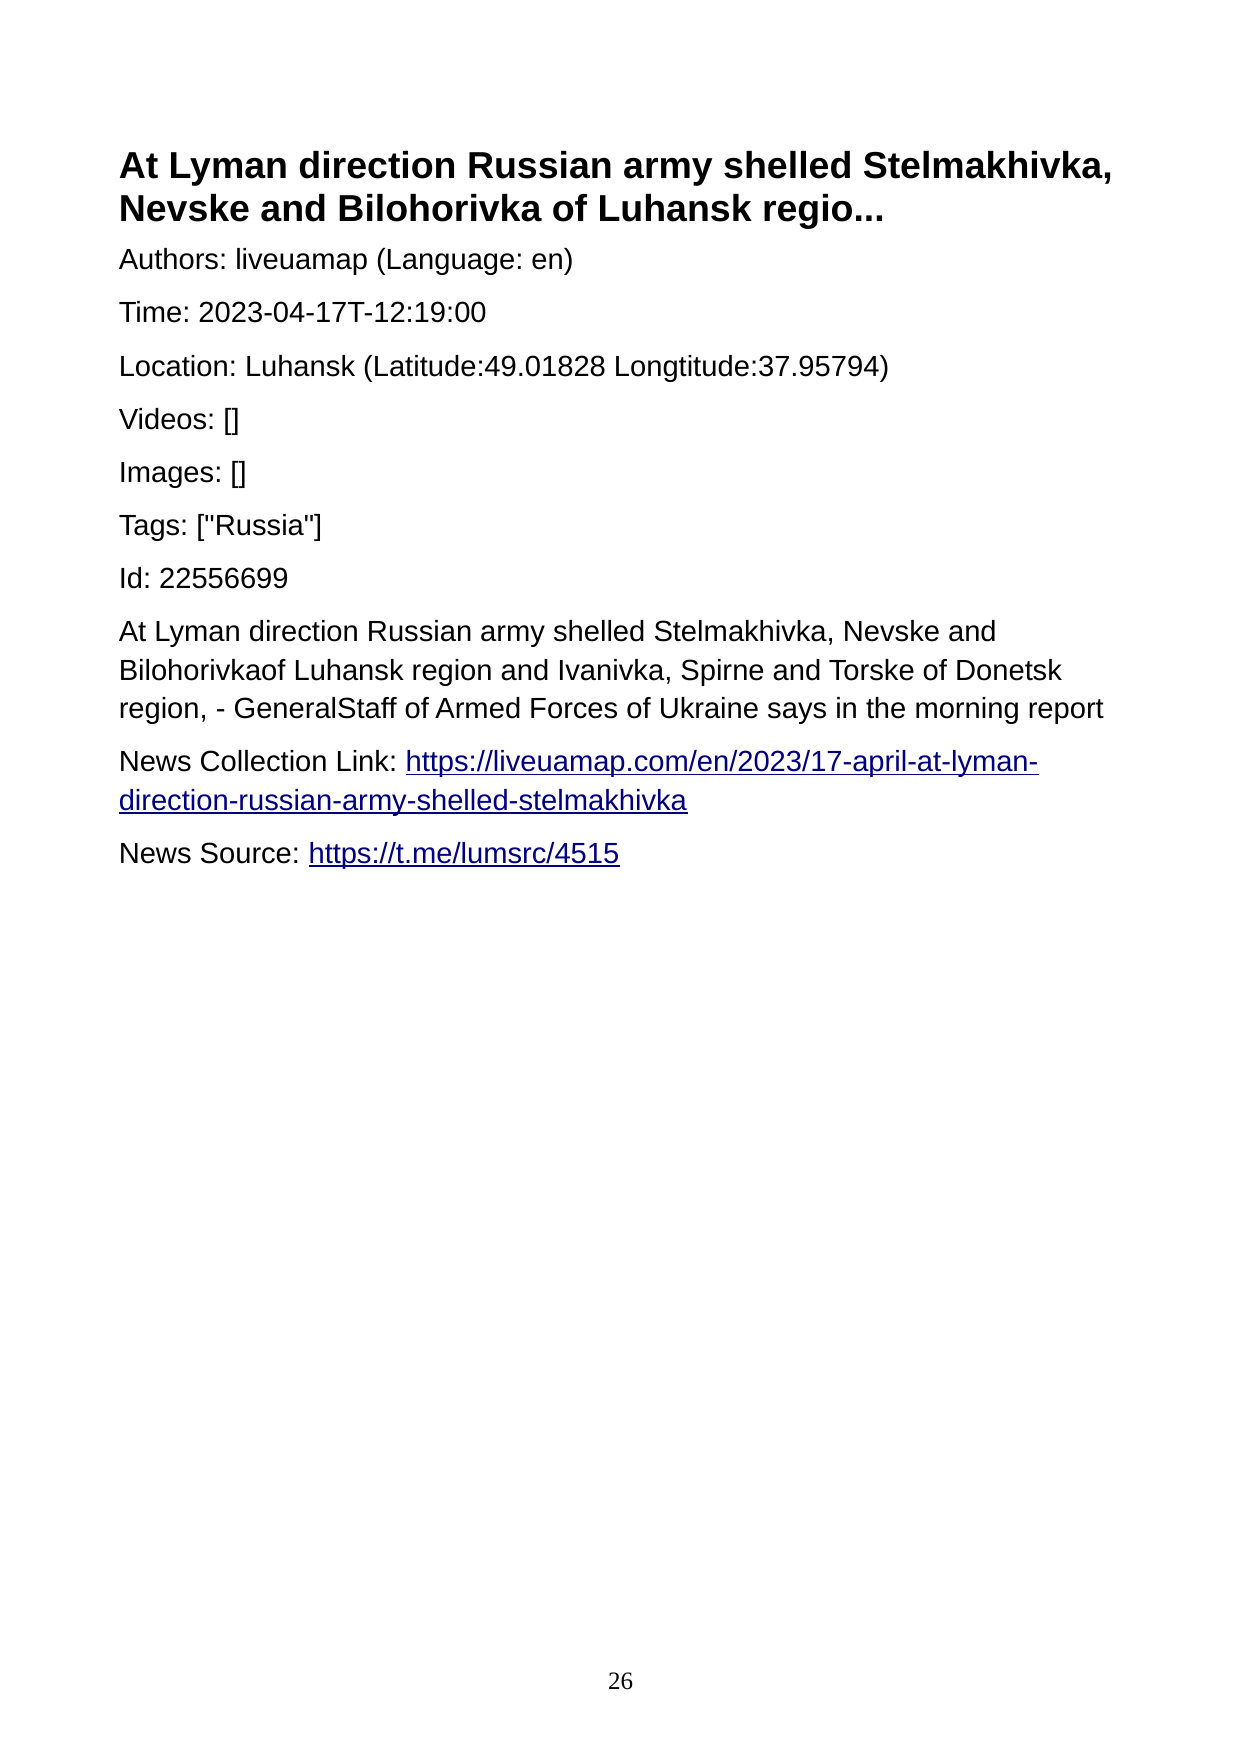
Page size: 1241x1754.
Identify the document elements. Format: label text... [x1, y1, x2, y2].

text Images: [] [118, 455, 1122, 488]
text News Collection Link: https://liveuamap.com/en/2023/17-april-at-lyman-direction-russian-army-shelled-stelmakhivka [118, 744, 1122, 816]
text Location: Luhansk (Latitude:49.01828 Longtitude:37.95794) [118, 348, 1122, 382]
subtitle At Lyman direction Russian army shelled Stelmakhivka, Nevske and Bilohorivka of Luhansk regio... [118, 143, 1122, 230]
text Authors: liveuamap (Language: en) [118, 242, 1122, 276]
text Time: 2023-04-17T-12:19:00 [118, 295, 1122, 329]
text Id: 22556699 [118, 561, 1122, 594]
text At Lyman direction Russian army shelled Stelmakhivka, Nevske and Bilohorivkaof Luhansk region and Ivanivka, Spirne and Torske of Donetsk region, - GeneralStaff of Armed Forces of Ukraine says in the morning report [118, 614, 1122, 725]
text Videos: [] [118, 402, 1122, 435]
text Tags: ["Russia"] [118, 508, 1122, 541]
text News Source: https://t.me/lumsrc/4515 [118, 836, 1122, 869]
